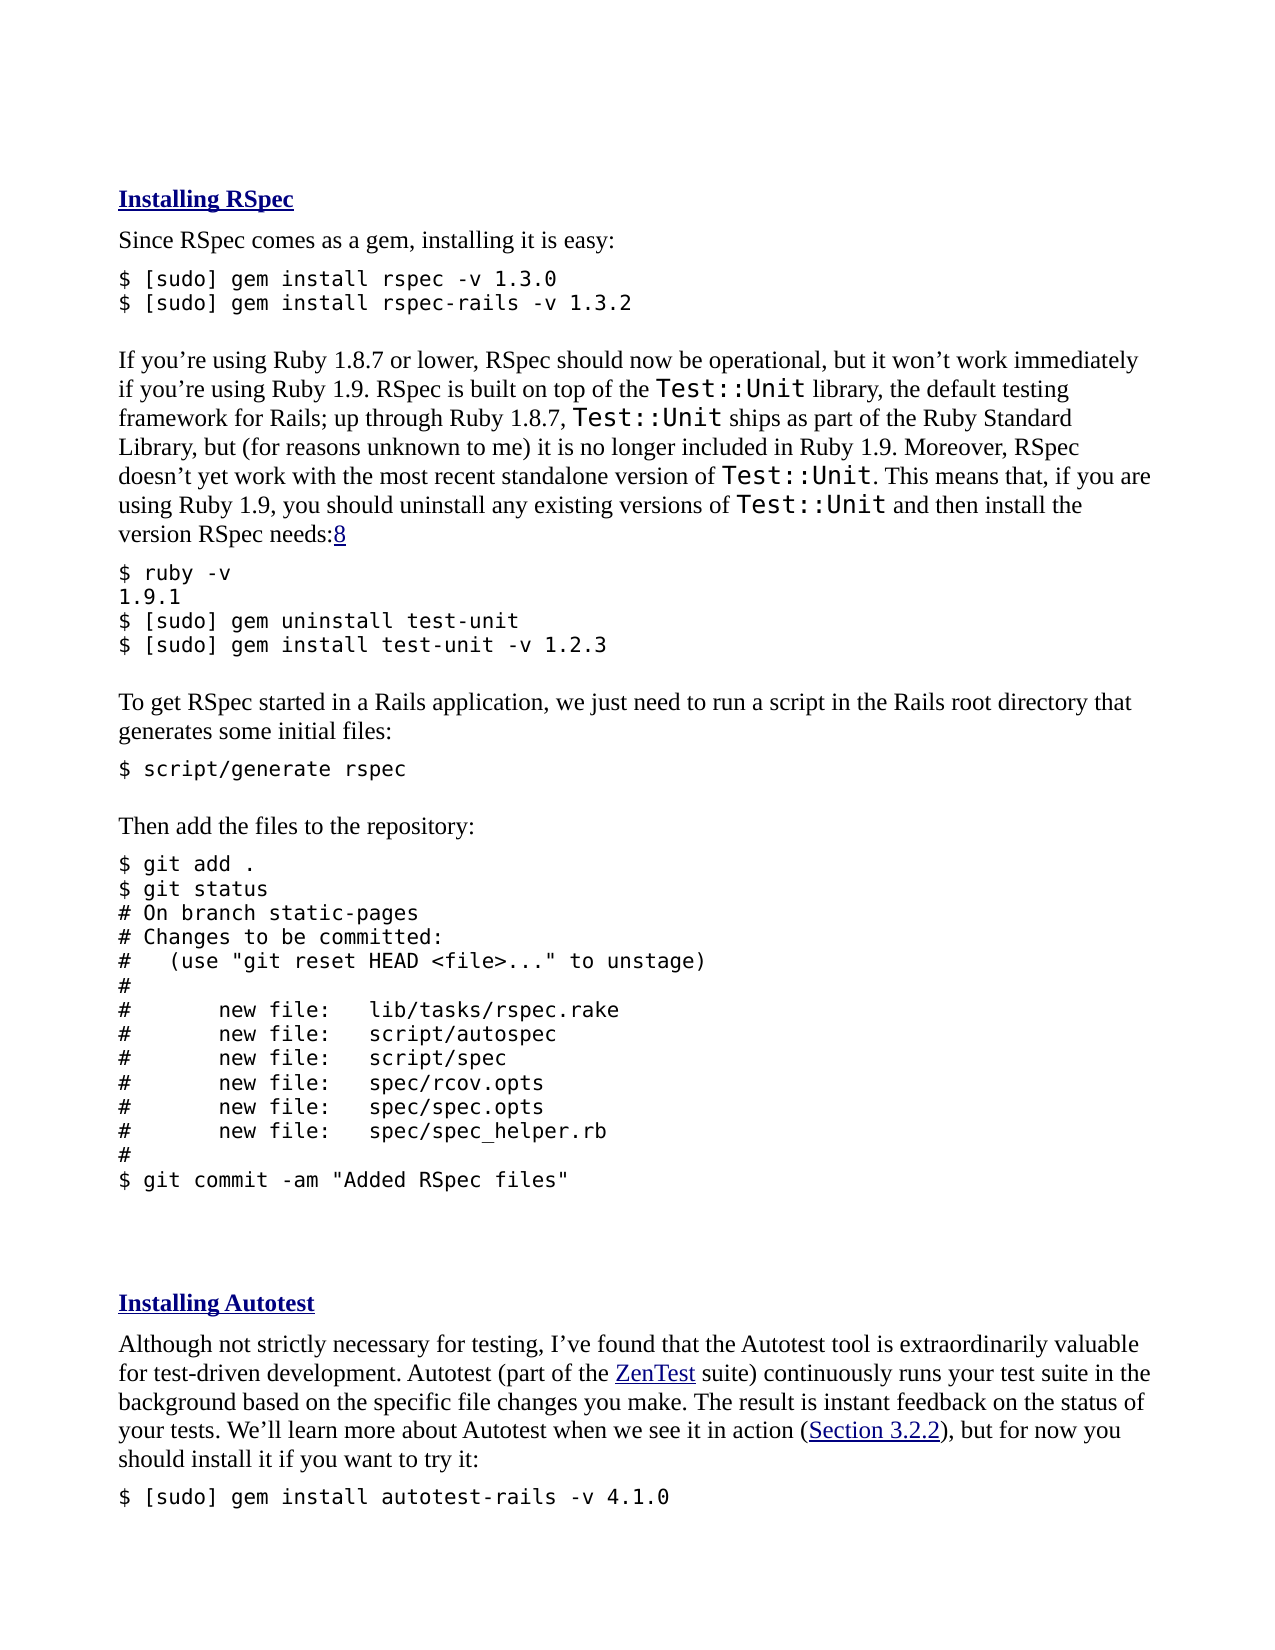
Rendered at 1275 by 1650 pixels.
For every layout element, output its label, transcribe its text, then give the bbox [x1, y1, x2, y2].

text # new file: script/autospec [118, 1022, 1157, 1046]
text # [118, 974, 1157, 998]
text # On branch static-pages [118, 901, 1157, 925]
text $ git status [118, 877, 1157, 901]
text If you’re using Ruby 1.8.7 or lower, RSpec should now be operational, but it won’t work immediately if you’re using Ruby 1.9. RSpec is built on top of the Test::Unit library, the default testing framework for Rails; up through Ruby 1.8.7, Test::Unit ships as part of the Ruby Standard Library, but (for reasons unknown to me) it is no longer included in Ruby 1.9. Moreover, RSpec doesn’t yet work with the most recent standalone version of Test::Unit. This means that, if you are using Ruby 1.9, you should uninstall any existing versions of Test::Unit and then install the version RSpec needs:8 [118, 345, 1157, 548]
text Since RSpec comes as a gem, installing it is easy: [118, 226, 1157, 254]
text To get RSpec started in a Rails application, we just need to run a script in the Rails root directory that generates some initial files: [118, 687, 1157, 745]
text # (use "git reset HEAD <file>..." to unstage) [118, 949, 1157, 974]
text $ git commit -am "Added RSpec files" [118, 1168, 1157, 1192]
text $ [sudo] gem install autotest-rails -v 4.1.0 [118, 1485, 1157, 1509]
text # new file: spec/rcov.opts [118, 1071, 1157, 1095]
subtitle Installing Autotest [118, 1288, 1157, 1317]
text # new file: lib/tasks/rspec.rake [118, 998, 1157, 1022]
text # new file: script/spec [118, 1046, 1157, 1071]
subtitle Installing RSpec [118, 184, 1157, 213]
text $ [sudo] gem install rspec -v 1.3.0 [118, 267, 1157, 291]
text $ script/generate rspec [118, 757, 1157, 782]
text $ ruby -v [118, 561, 1157, 585]
text 1.9.1 [118, 585, 1157, 609]
text $ [sudo] gem install test-unit -v 1.2.3 [118, 633, 1157, 658]
text # new file: spec/spec.opts [118, 1095, 1157, 1119]
text $ git add . [118, 852, 1157, 877]
text $ [sudo] gem uninstall test-unit [118, 609, 1157, 633]
text $ [sudo] gem install rspec-rails -v 1.3.2 [118, 291, 1157, 315]
text # new file: spec/spec_helper.rb [118, 1119, 1157, 1143]
text Although not strictly necessary for testing, I’ve found that the Autotest tool is extraordinarily valuable for test-driven development. Autotest (part of the ZenTest suite) continuously runs your test suite in the background based on the specific file changes you make. The result is instant feedback on the status of your tests. We’ll learn more about Autotest when we see it in action (Section 3.2.2), but for now you should install it if you want to try it: [118, 1329, 1157, 1473]
text Then add the files to the repository: [118, 811, 1157, 840]
text # [118, 1143, 1157, 1168]
text # Changes to be committed: [118, 925, 1157, 949]
